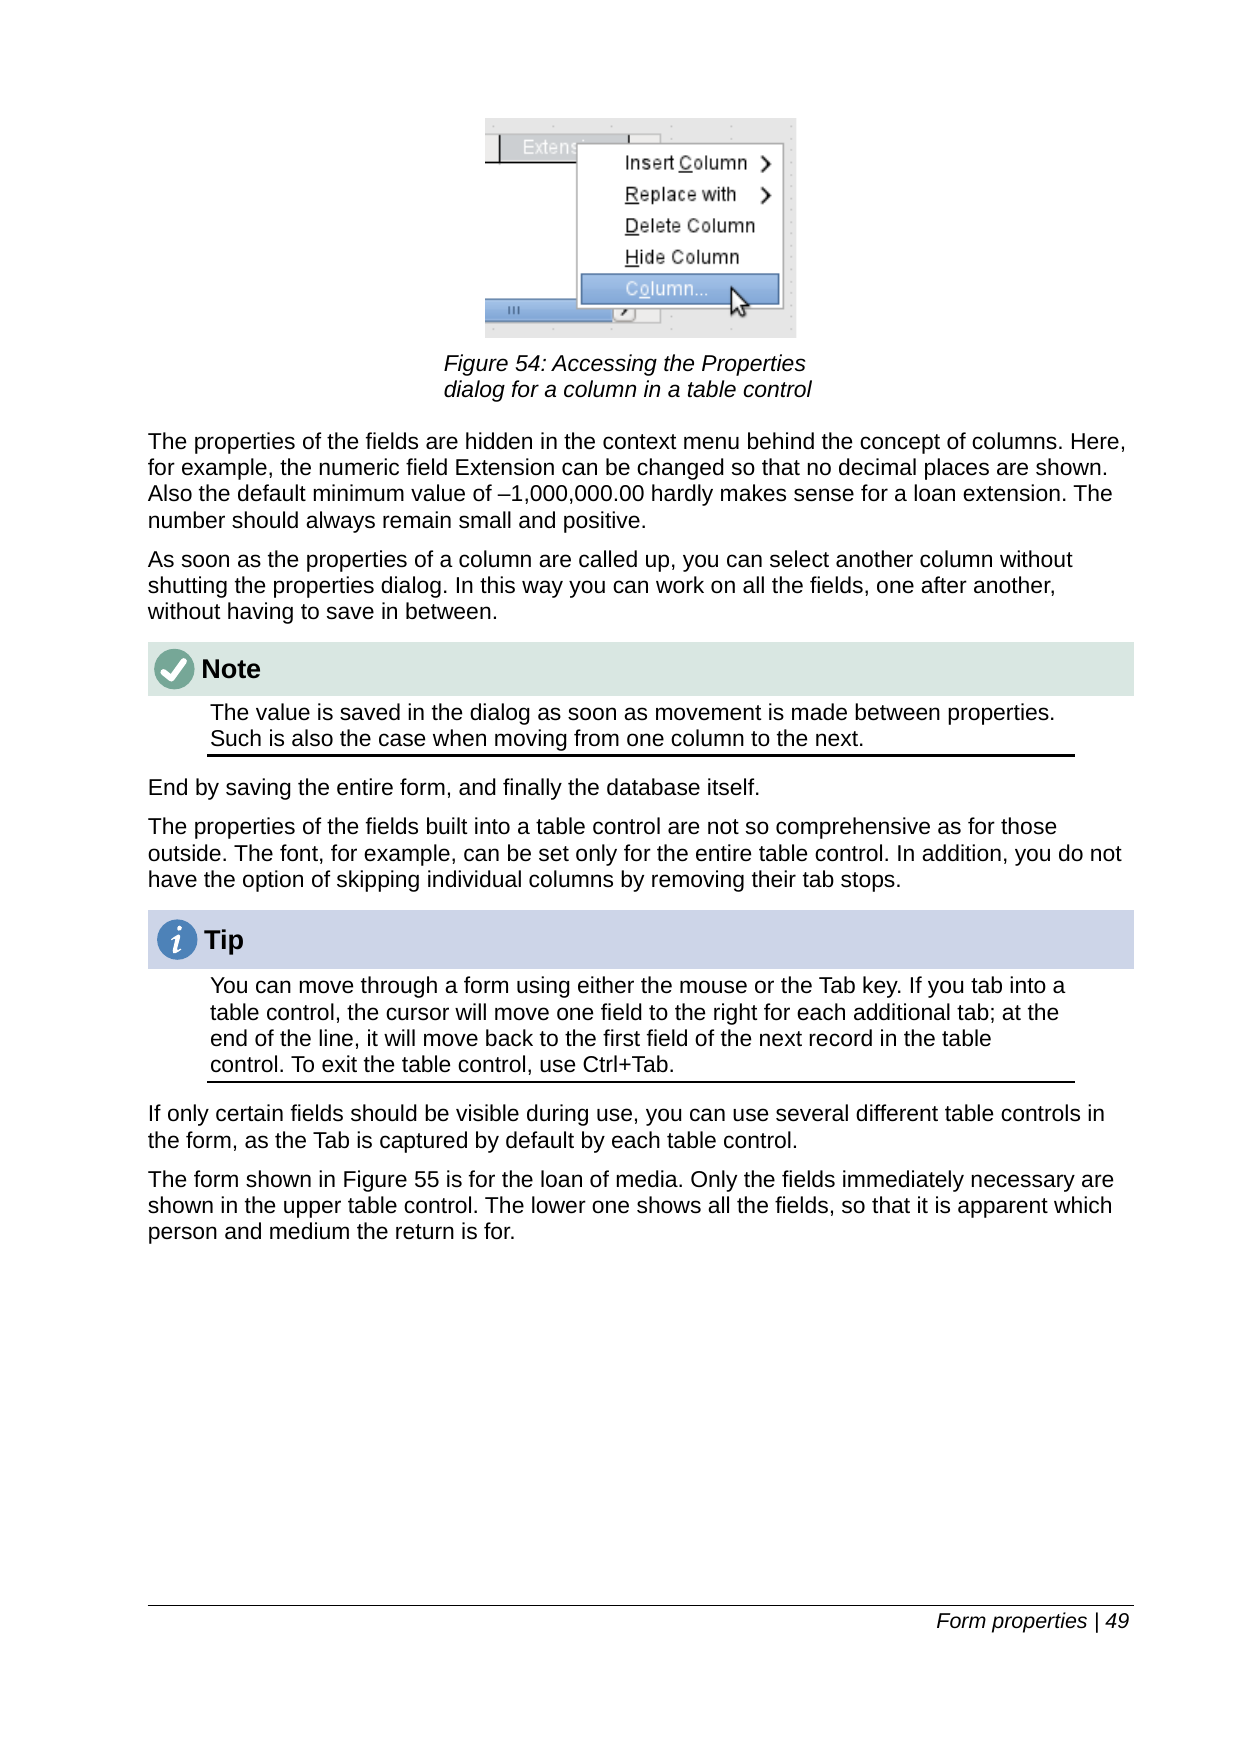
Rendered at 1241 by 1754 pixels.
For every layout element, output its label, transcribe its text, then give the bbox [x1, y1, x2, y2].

text The properties of the fields are hidden in the context menu behind the concept of columns. Here, for example, the numeric field Extension can be changed so that no decimal places are shown. Also the default minimum value of –1,000,000.00 hardly makes sense for a loan extension. The number should always remain small and positive. [148, 428, 1134, 533]
text Figure 54: Accessing the Properties dialog for a column in a table control [443, 350, 838, 403]
text The value is saved in the dialog as soon as movement is made between properties. Such is also the case when moving from one column to the next. [207, 696, 1075, 754]
text The form shown in Figure 55 is for the loan of media. Only the fields immediately necessary are shown in the upper table control. The lower one shows all the fields, so that it is apparent which person and medium the return is for. [148, 1166, 1134, 1245]
text End by saving the entire form, and finally the database itself. [148, 774, 1134, 801]
subtitle Tip [148, 910, 1134, 969]
subtitle Note [148, 642, 1134, 696]
text The properties of the fields built into a table control are not so comprehensive as for those outside. The font, for example, can be set only for the entire table control. In addition, you do not have the option of skipping individual columns by removing their tab stops. [148, 813, 1134, 892]
text If only certain fields should be visible during use, you can use several different table controls in the form, as the Tab is captured by default by each table control. [148, 1100, 1134, 1153]
text As soon as the properties of a column are called up, you can select another column without shutting the properties dialog. In this way you can work on all the fields, one after another, without having to save in between. [148, 546, 1134, 624]
picture [485, 118, 797, 338]
text You can move through a form using either the mouse or the Tab key. If you tab into a table control, the cursor will move one field to the right for each additional tab; at the end of the line, it will move back to the first field of the next record in the table control. To exit the table control, use Ctrl+Tab. [207, 969, 1075, 1081]
